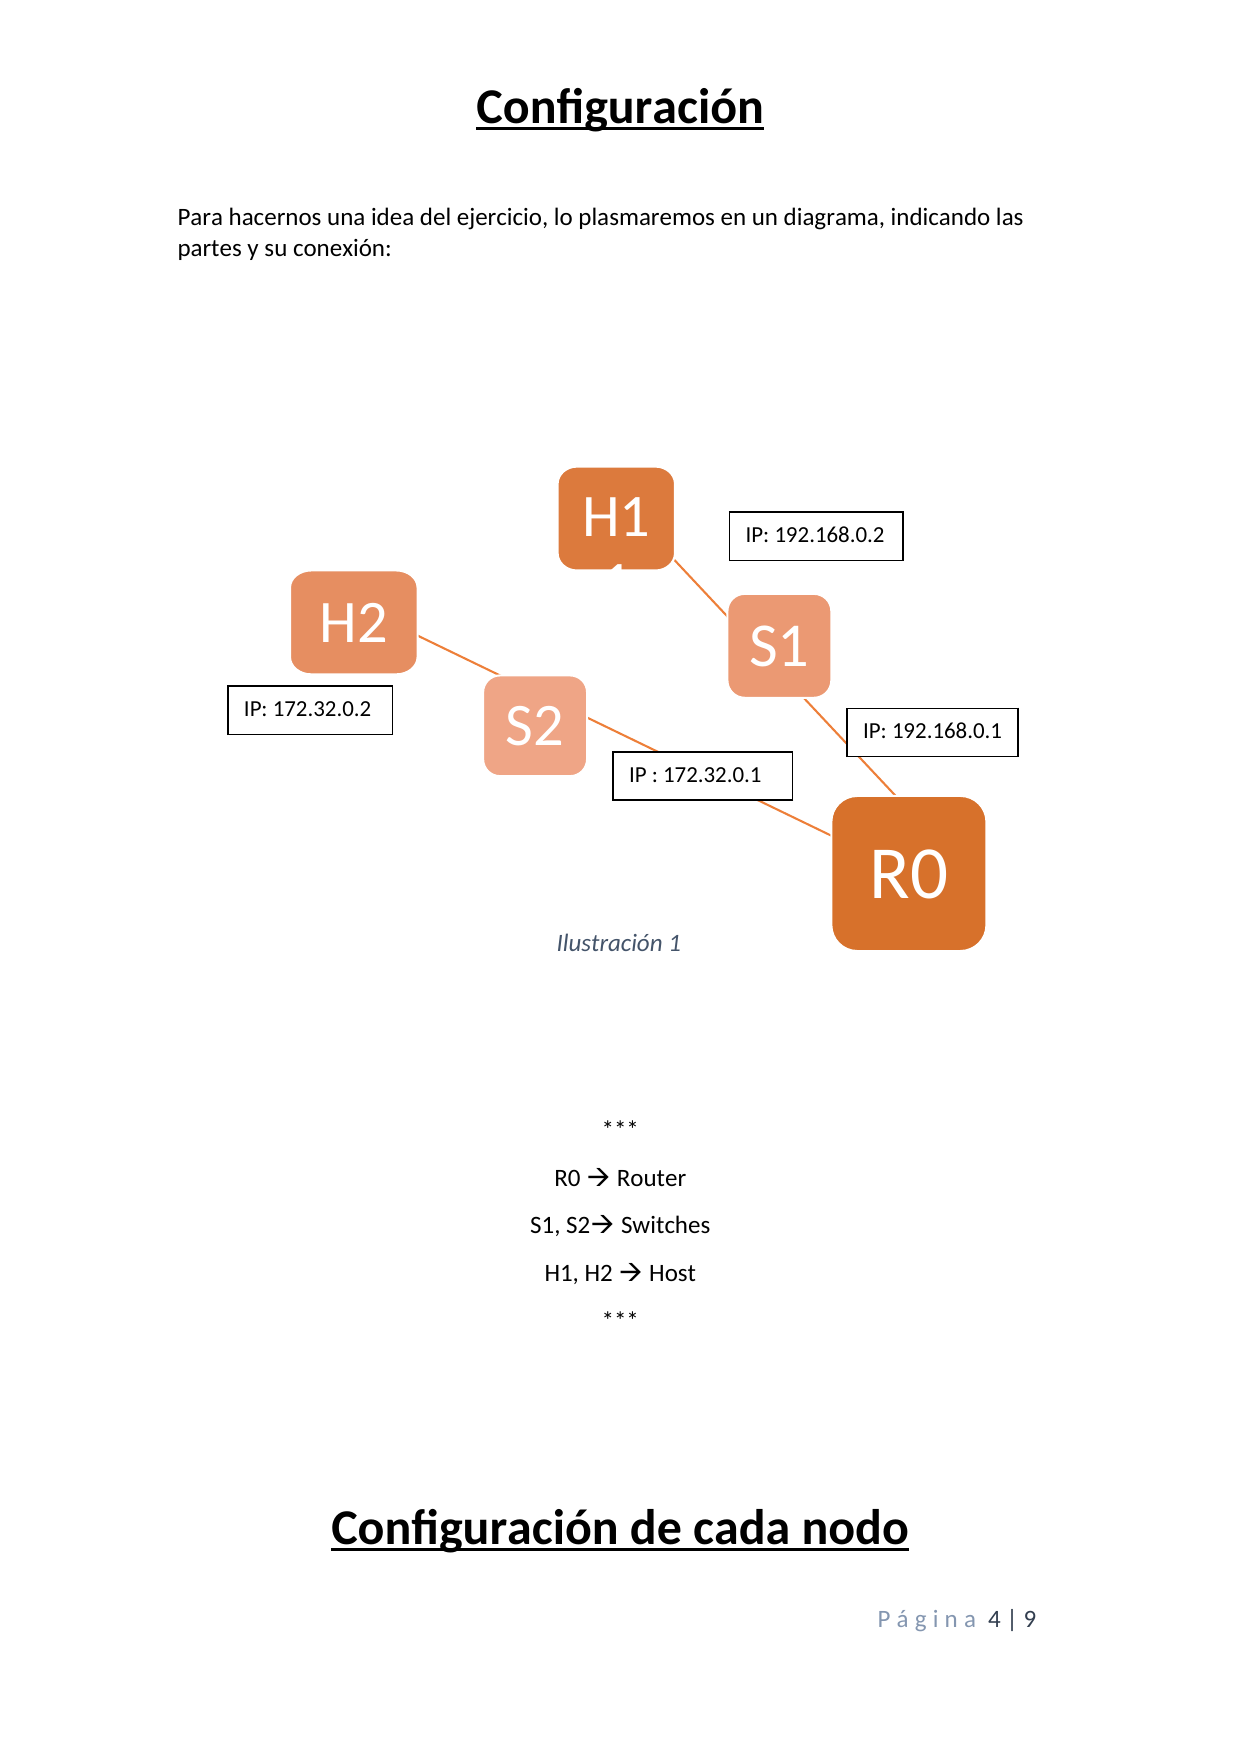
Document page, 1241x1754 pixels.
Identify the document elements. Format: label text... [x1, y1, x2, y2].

text Ilustración 1 [556, 927, 684, 958]
text Configuración [177, 75, 1063, 136]
text Para hacernos una idea del ejercicio, lo plasmaremos en un diagrama, indicando las partes y su conexión: [177, 202, 1063, 263]
text *** [177, 1114, 1063, 1144]
text IP: 192.168.0.2 [745, 520, 887, 548]
text IP: 172.32.0.2 [244, 694, 377, 722]
text IP : 172.32.0.1 [629, 760, 777, 788]
text S1, S2 Switches [177, 1209, 1063, 1240]
text H1, H2  Host [177, 1257, 1063, 1288]
text *** [177, 1305, 1063, 1335]
text IP: 192.168.0.1 [863, 716, 1002, 744]
text R0  Router [177, 1162, 1063, 1192]
text Configuración de cada nodo [177, 1496, 1063, 1557]
